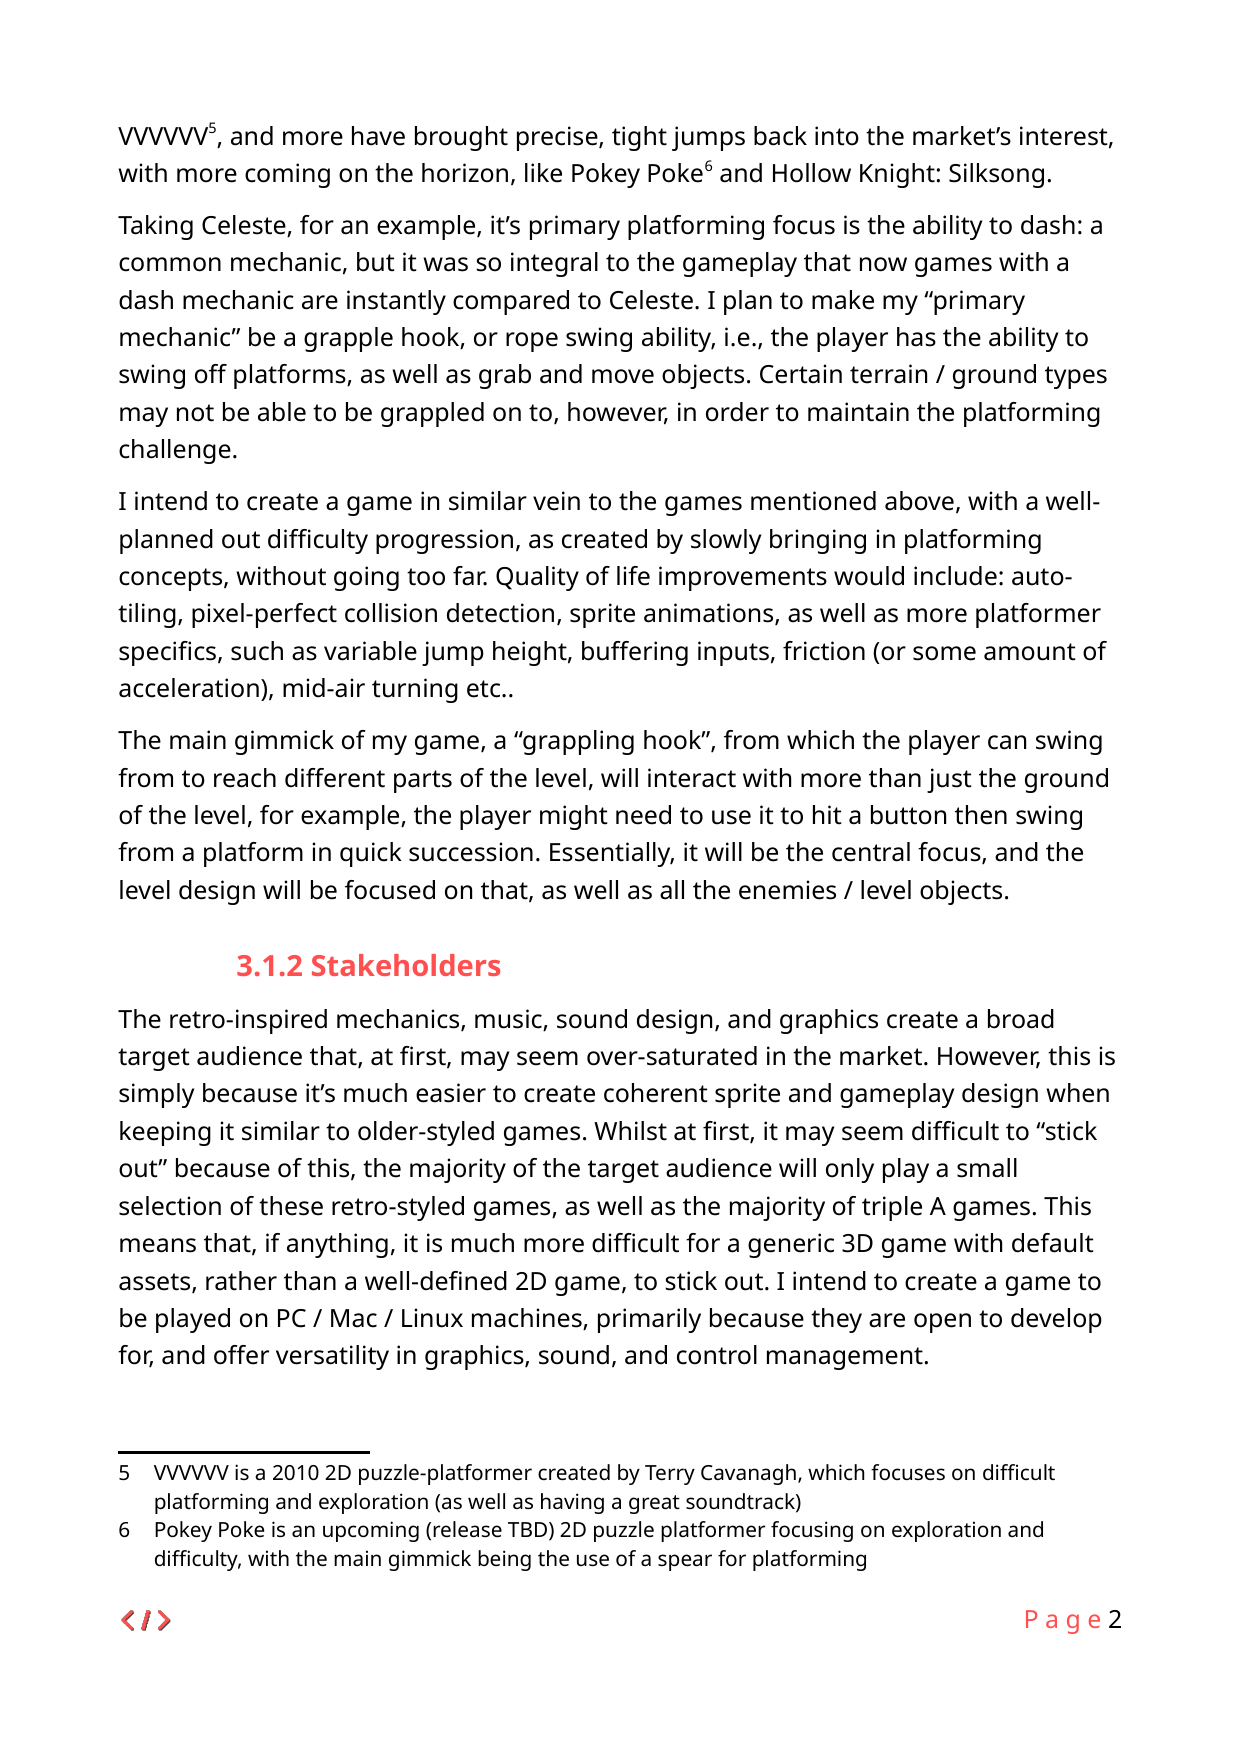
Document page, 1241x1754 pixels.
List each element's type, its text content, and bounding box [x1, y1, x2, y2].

text Taking Celeste, for an example, it’s primary platforming focus is the ability to dash: a common mechanic, but it was so integral to the gameplay that now games with a dash mechanic are instantly compared to Celeste. I plan to make my “primary mechanic” be a grapple hook, or rope swing ability, i.e., the player has the ability to swing off platforms, as well as grab and move objects. Certain terrain / ground types may not be able to be grappled on to, however, in order to maintain the platforming challenge. [118, 207, 1122, 466]
text VVVVVV is a 2010 2D puzzle-platformer created by Terry Cavanagh, which focuses on difficult platforming and exploration (as well as having a great soundtrack) [118, 1458, 1122, 1515]
text Pokey Poke is an upcoming (release TBD) 2D puzzle platformer focusing on exploration and difficulty, with the main gimmick being the use of a spear for platforming [118, 1515, 1122, 1572]
picture [116, 1591, 175, 1649]
text I intend to create a game in similar vein to the games mentioned above, with a well-planned out difficulty progression, as created by slowly bringing in platforming concepts, without going too far. Quality of life improvements would include: auto-tiling, pixel-perfect collision detection, sprite animations, as well as more platformer specifics, such as variable jump height, buffering inputs, friction (or some amount of acceleration), mid-air turning etc.. [118, 484, 1122, 705]
text The retro-styled, indie, platformer market is initially thought of as over-saturated, since it is the first genre of game that comes to mind for new game developers. Because of this insanely awesome but difficult to design genre, many have made the connection between bland gameplay, generic graphics graphics and platformers. However, thankfully, games like Celeste, Spelunky, Hollow Knight, Shovel Knight, VVVVVV, and more have brought precise, tight jumps back into the market’s interest, with more coming on the horizon, like Pokey Poke and Hollow Knight: Silksong. [118, 118, 1122, 189]
text The main gimmick of my game, a “grappling hook”, from which the player can swing from to reach different parts of the level, will interact with more than just the ground of the level, for example, the player might need to use it to hit a button then swing from a platform in quick succession. Essentially, it will be the central focus, and the level design will be focused on that, as well as all the enemies / level objects. [118, 723, 1122, 906]
subtitle 3.1.2 Stakeholders [118, 945, 1122, 985]
text The retro-inspired mechanics, music, sound design, and graphics create a broad target audience that, at first, may seem over-saturated in the market. However, this is simply because it’s much easier to create coherent sprite and gameplay design when keeping it similar to older-styled games. Whilst at first, it may seem difficult to “stick out” because of this, the majority of the target audience will only play a small selection of these retro-styled games, as well as the majority of triple A games. This means that, if anything, it is much more difficult for a generic 3D game with default assets, rather than a well-defined 2D game, to stick out. I intend to create a game to be played on PC / Mac / Linux machines, primarily because they are open to develop for, and offer versatility in graphics, sound, and control management. [118, 1001, 1122, 1372]
